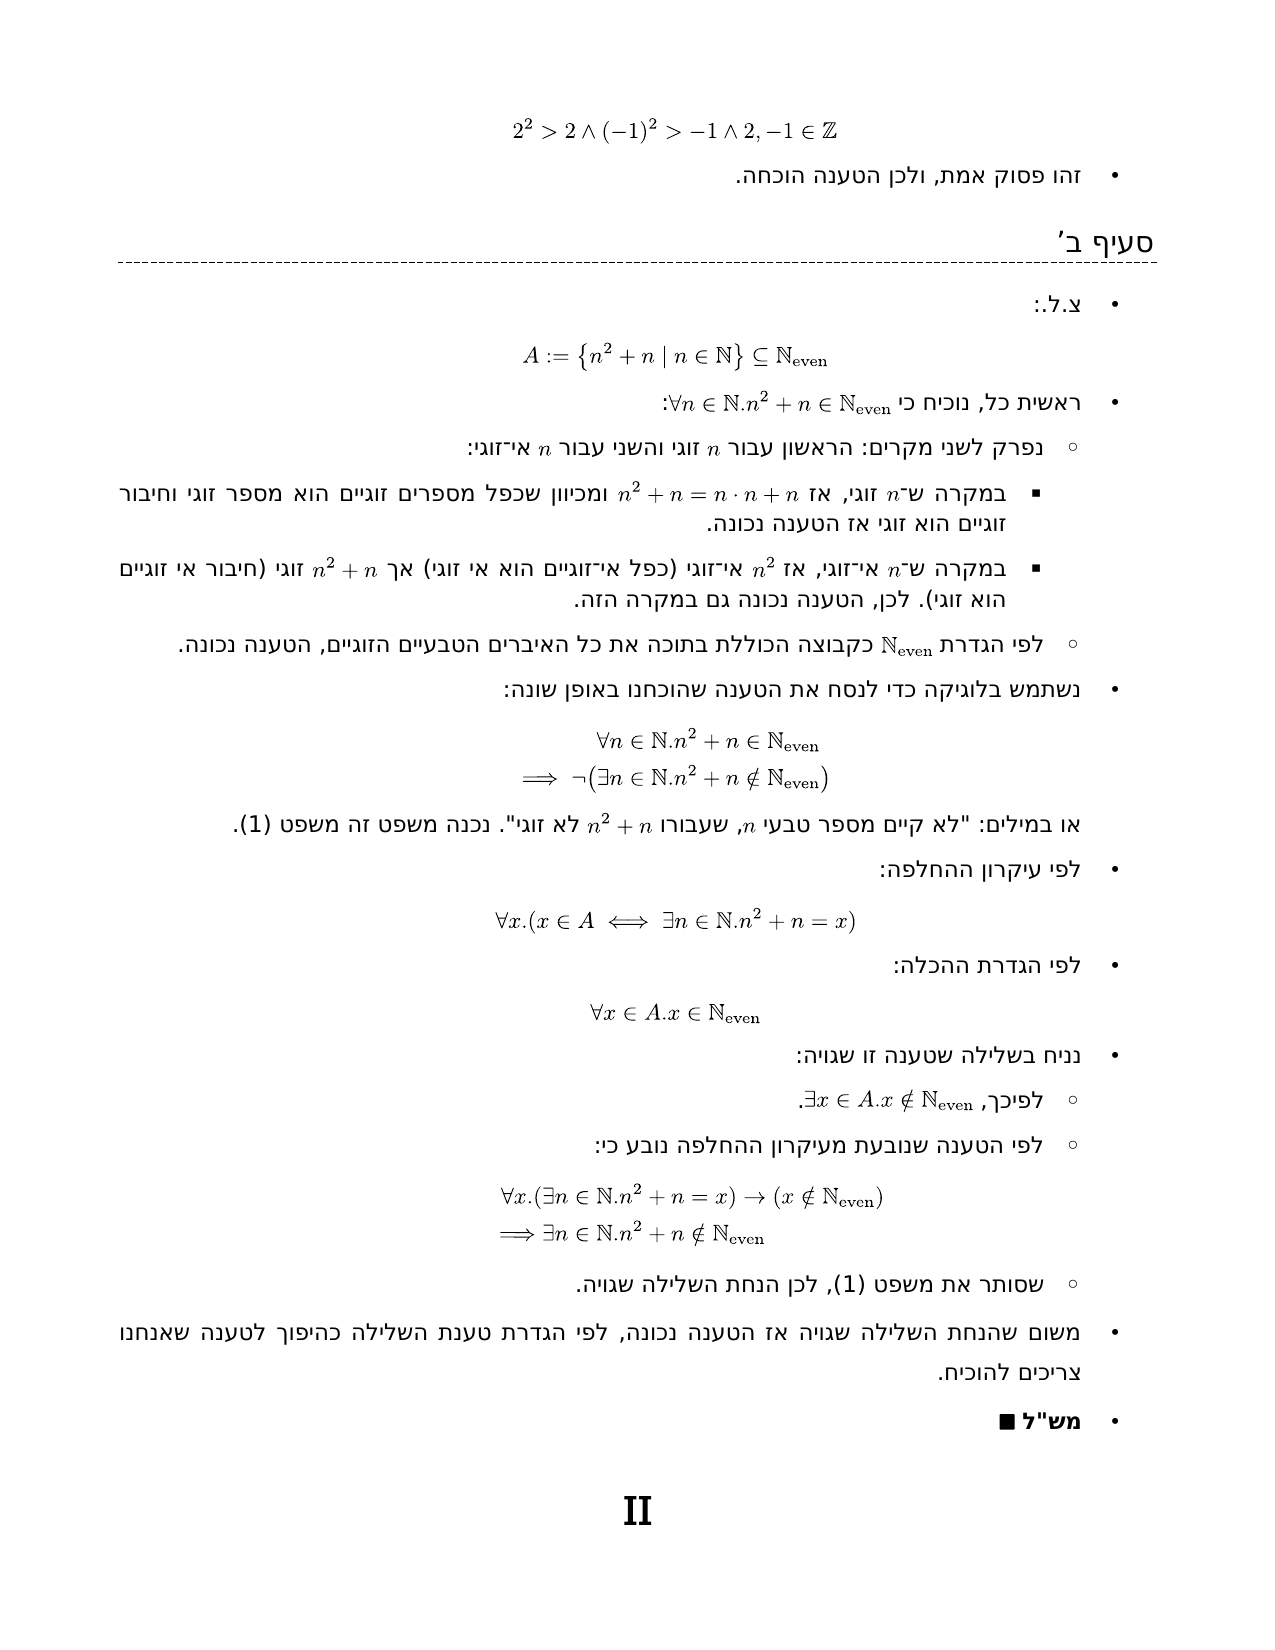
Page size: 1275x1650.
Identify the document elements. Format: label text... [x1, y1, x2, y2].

list לפיכך, . [118, 1087, 1082, 1114]
list במקרה ש־ זוגי, אז ומכיוון שכפל מספרים זוגיים הוא מספר זוגי וחיבור זוגיים הוא זוגי אז הטענה נכונה. [118, 480, 1044, 537]
subtitle סעיף ב’ [118, 222, 1157, 262]
list לפי הגדרת כקבוצה הכוללת בתוכה את כל האיברים הטבעיים הזוגיים, הטענה נכונה. [118, 631, 1082, 658]
list זהו פסוק אמת, ולכן הטענה הוכחה. [118, 162, 1119, 189]
list או במילים: "לא קיים מספר טבעי , שעבורו לא זוגי". נכנה משפט זה משפט (1). [118, 811, 1119, 838]
list משום שהנחת השלילה שגויה אז הטענה נכונה, לפי הגדרת טענת השלילה כהיפוך לטענה שאנחנו צריכים להוכיח. [118, 1319, 1119, 1386]
list במקרה ש־ אי־זוגי, אז אי־זוגי (כפל אי־זוגיים הוא אי זוגי) אך זוגי (חיבור אי זוגיים הוא זוגי). לכן, הטענה נכונה גם במקרה הזה. [118, 556, 1044, 613]
list לפי הגדרת ההכלה: [118, 952, 1119, 979]
list שסותר את משפט (1), לכן הנחת השלילה שגויה. [118, 1271, 1082, 1297]
list מש"ל [118, 1408, 1119, 1435]
list נפרק לשני מקרים: הראשון עבור זוגי והשני עבור אי־זוגי: [118, 434, 1082, 461]
list צ.ל.: [118, 291, 1119, 318]
list לפי הטענה שנובעת מעיקרון ההחלפה נובע כי: [118, 1132, 1082, 1159]
list נניח בשלילה שטענה זו שגויה: [118, 1042, 1119, 1068]
list ראשית כל, נוכיח כי : [118, 389, 1119, 416]
list נשתמש בלוגיקה כדי לנסח את הטענה שהוכחנו באופן שונה: [118, 677, 1119, 703]
list לפי עיקרון ההחלפה: [118, 857, 1119, 883]
